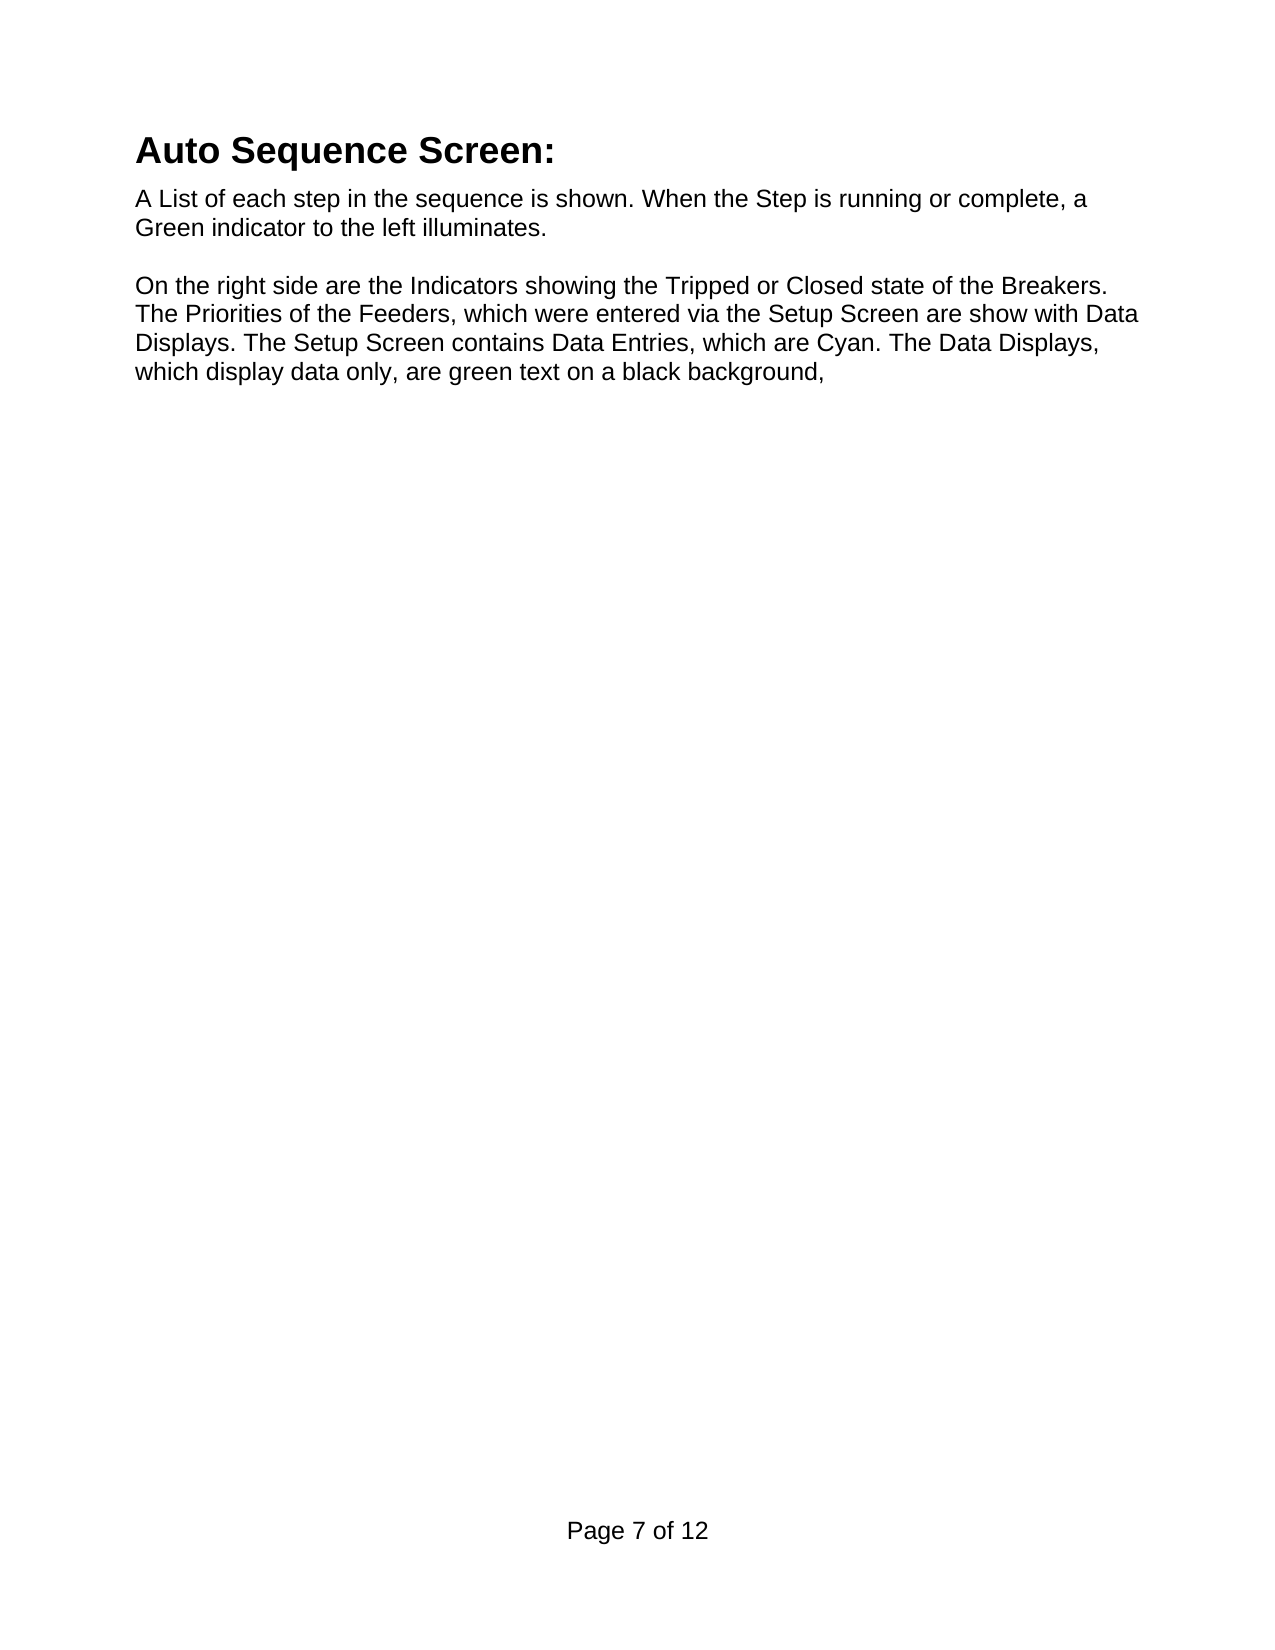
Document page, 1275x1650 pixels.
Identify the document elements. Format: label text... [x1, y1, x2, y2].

text A List of each step in the sequence is shown. When the Step is running or complete, a Green indicator to the left illuminates. [135, 184, 1140, 242]
subtitle Auto Sequence Screen: [135, 129, 1140, 172]
text On the right side are the Indicators showing the Tripped or Closed state of the Breakers. The Priorities of the Feeders, which were entered via the Setup Screen are show with Data Displays. The Setup Screen contains Data Entries, which are Cyan. The Data Displays, which display data only, are green text on a black background, [135, 271, 1140, 386]
